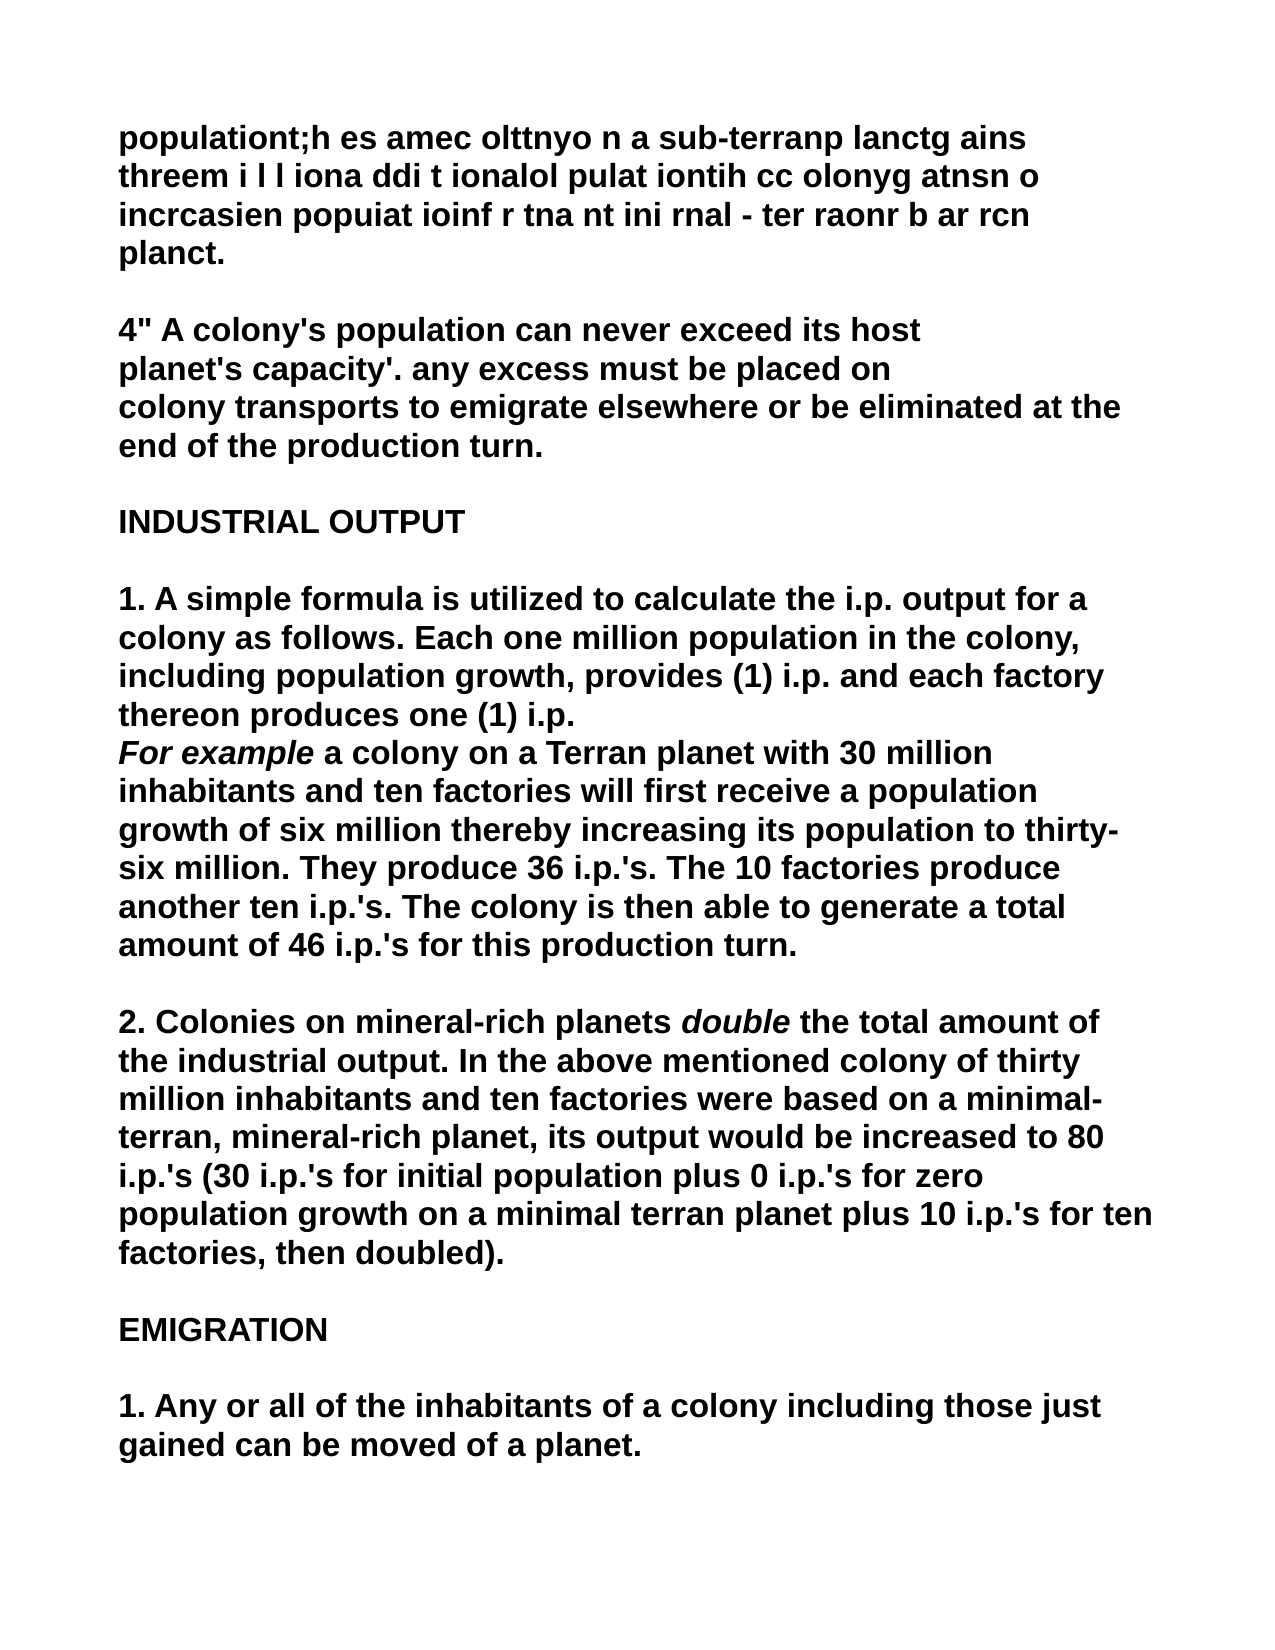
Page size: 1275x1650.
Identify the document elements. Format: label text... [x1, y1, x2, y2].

text populationt;h es amec olttnyo n a sub-terranp lanctg ains [118, 118, 1157, 157]
text EMIGRATION [118, 1310, 1157, 1348]
text INDUSTRIAL OUTPUT [118, 502, 1157, 541]
text 4" A colony's population can never exceed its host [118, 310, 1157, 349]
text colony transports to emigrate elsewhere or be eliminated at the end of the production turn. [118, 387, 1157, 464]
text For example a colony on a Terran planet with 30 million inhabitants and ten factories will first receive a population growth of six million thereby increasing its population to thirty-six million. They produce 36 i.p.'s. The 10 factories produce another ten i.p.'s. The colony is then able to generate a total amount of 46 i.p.'s for this production turn. [118, 733, 1157, 964]
text thereon produces one (1) i.p. [118, 695, 1157, 733]
text 1. Any or all of the inhabitants of a colony including those just gained can be moved of a planet. [118, 1387, 1157, 1463]
text incrcasien popuiat ioinf r tna nt ini rnal - ter raonr b ar rcn [118, 195, 1157, 233]
text 1. A simple formula is utilized to calculate the i.p. output for a colony as follows. Each one million population in the colony, including population growth, provides (1) i.p. and each factory [118, 579, 1157, 695]
text planct. [118, 233, 1157, 272]
text planet's capacity'. any excess must be placed on [118, 349, 1157, 387]
text threem i l l iona ddi t ionalol pulat iontih cc olonyg atnsn o [118, 157, 1157, 195]
text 2. Colonies on mineral-rich planets double the total amount of the industrial output. In the above mentioned colony of thirty million inhabitants and ten factories were based on a minimal-terran, mineral-rich planet, its output would be increased to 80 i.p.'s (30 i.p.'s for initial population plus 0 i.p.'s for zero population growth on a minimal terran planet plus 10 i.p.'s for ten factories, then doubled). [118, 1002, 1157, 1271]
